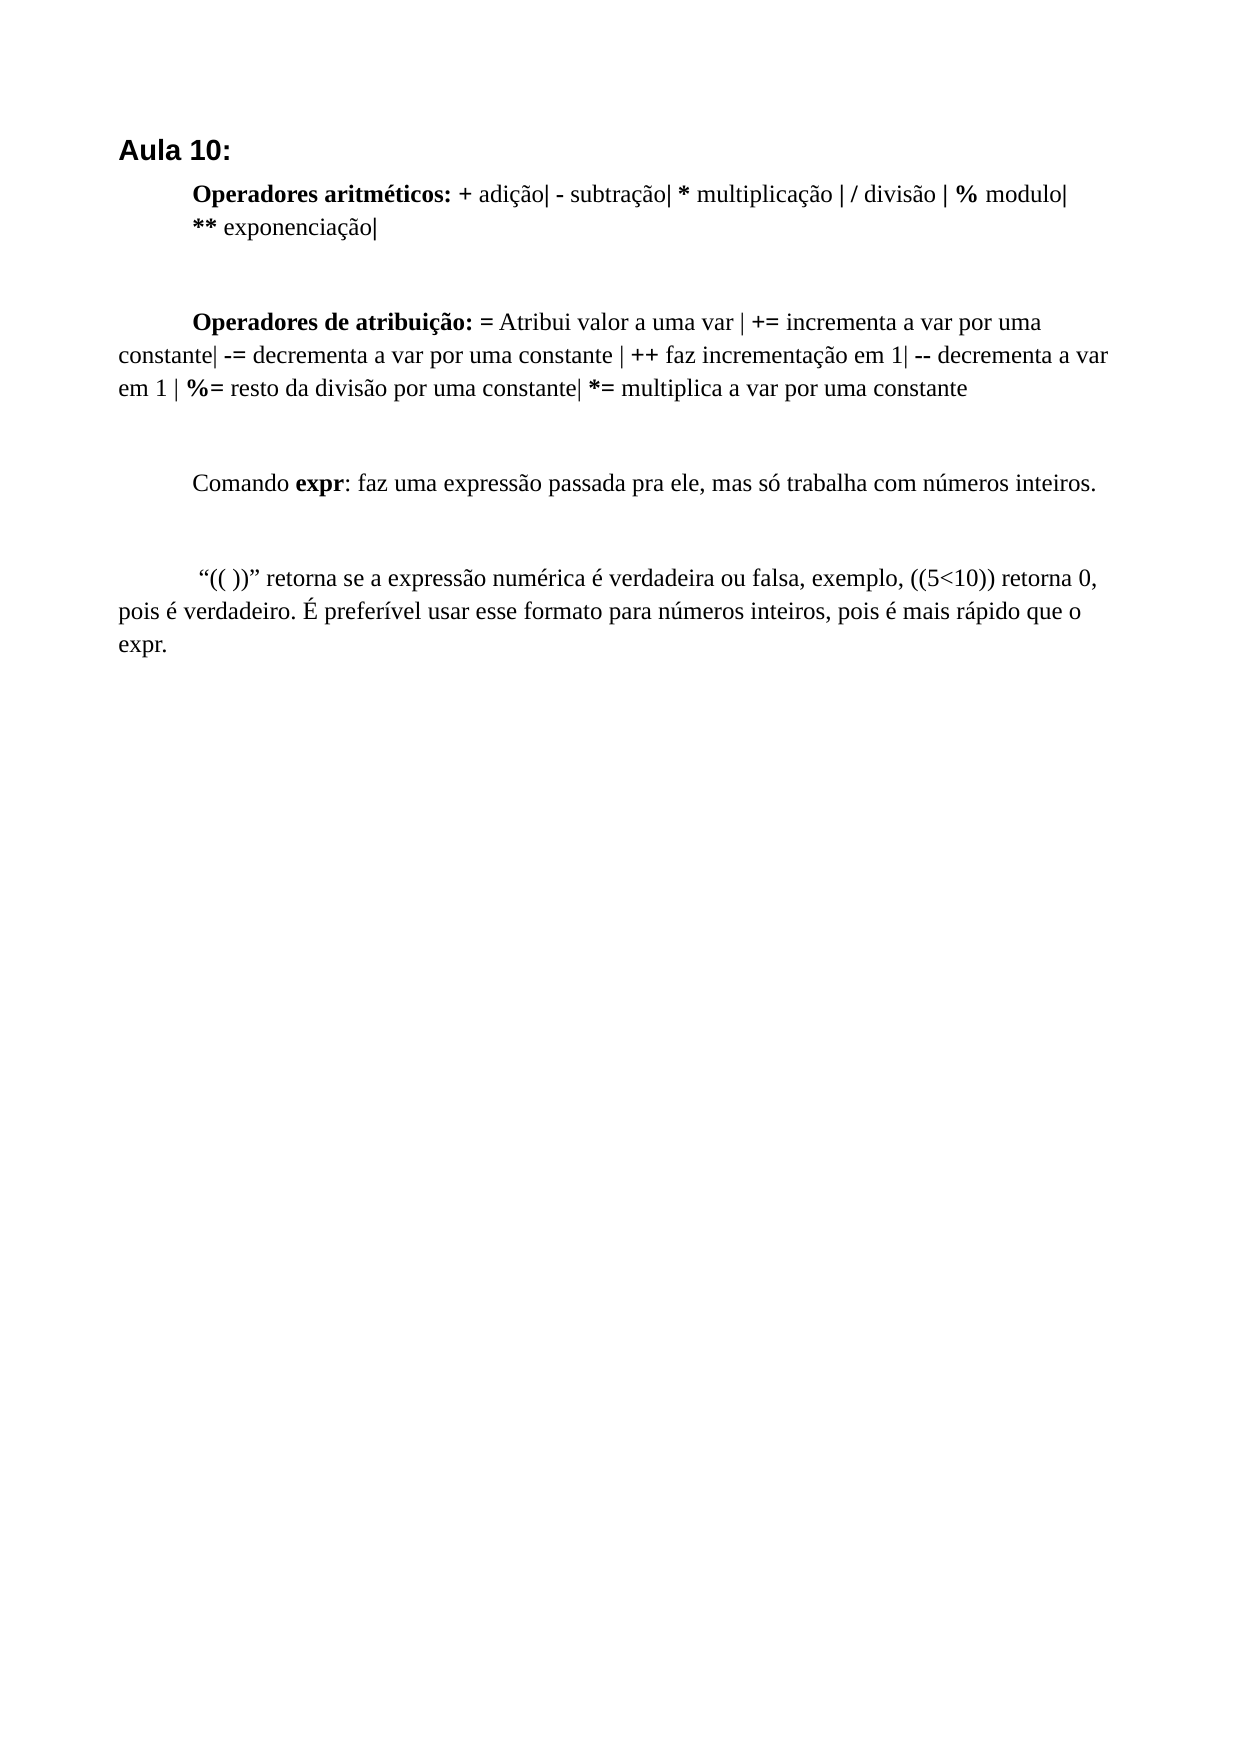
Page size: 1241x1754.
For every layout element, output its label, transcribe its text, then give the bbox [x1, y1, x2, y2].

text Comando expr: faz uma expressão passada pra ele, mas só trabalha com números inteiros. [118, 468, 1122, 497]
text “(( ))” retorna se a expressão numérica é verdadeira ou falsa, exemplo, ((5<10)) retorna 0, pois é verdadeiro. É preferível usar esse formato para números inteiros, pois é mais rápido que o expr. [118, 563, 1122, 658]
subtitle Aula 10: [118, 133, 1122, 166]
text Operadores aritméticos: + adição| - subtração| * multiplicação | / divisão | % modulo| ** exponenciação| [118, 179, 1122, 241]
text Operadores de atribuição: = Atribui valor a uma var | += incrementa a var por uma constante| -= decrementa a var por uma constante | ++ faz incrementação em 1| -- decrementa a var em 1 | %= resto da divisão por uma constante| *= multiplica a var por uma constante [118, 307, 1122, 402]
